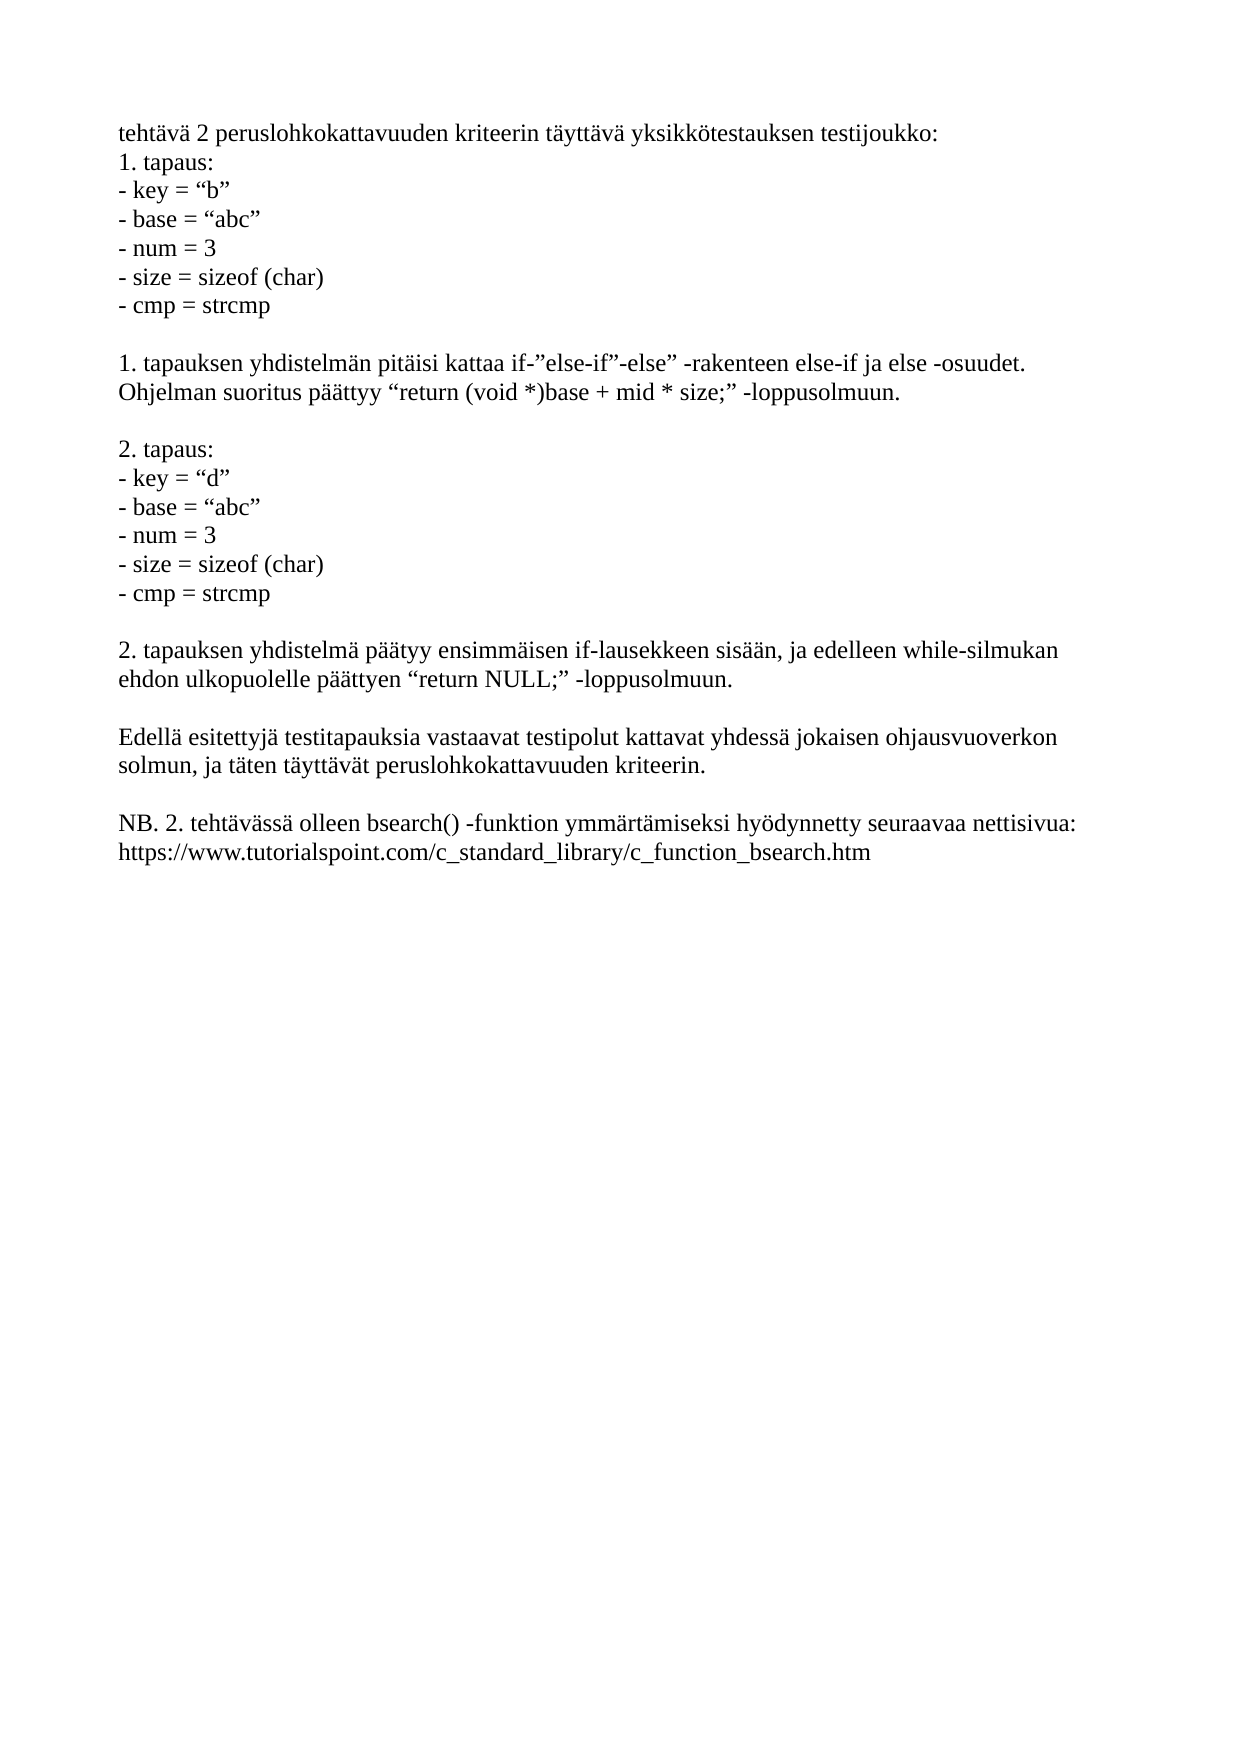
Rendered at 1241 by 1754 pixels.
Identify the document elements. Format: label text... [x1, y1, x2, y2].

text tehtävä 2 peruslohkokattavuuden kriteerin täyttävä yksikkötestauksen testijoukko: [118, 118, 1122, 147]
text - key = “b” [118, 176, 1122, 204]
text - base = “abc” [118, 492, 1122, 521]
text - key = “d” [118, 463, 1122, 492]
text 1. tapaus: [118, 147, 1122, 176]
text - cmp = strcmp [118, 578, 1122, 607]
text 1. tapauksen yhdistelmän pitäisi kattaa if-”else-if”-else” -rakenteen else-if ja else -osuudet. Ohjelman suoritus päättyy “return (void *)base + mid * size;” -loppusolmuun. [118, 348, 1122, 406]
text NB. 2. tehtävässä olleen bsearch() -funktion ymmärtämiseksi hyödynnetty seuraavaa nettisivua: https://www.tutorialspoint.com/c_standard_library/c_function_bsearch.htm [118, 808, 1122, 866]
text - size = sizeof (char) [118, 262, 1122, 291]
text - size = sizeof (char) [118, 549, 1122, 578]
text - cmp = strcmp [118, 291, 1122, 319]
text - num = 3 [118, 233, 1122, 262]
text 2. tapauksen yhdistelmä päätyy ensimmäisen if-lausekkeen sisään, ja edelleen while-silmukan ehdon ulkopuolelle päättyen “return NULL;” -loppusolmuun. [118, 636, 1122, 693]
text 2. tapaus: [118, 434, 1122, 463]
text Edellä esitettyjä testitapauksia vastaavat testipolut kattavat yhdessä jokaisen ohjausvuoverkon solmun, ja täten täyttävät peruslohkokattavuuden kriteerin. [118, 722, 1122, 779]
text - base = “abc” [118, 204, 1122, 233]
text - num = 3 [118, 521, 1122, 549]
